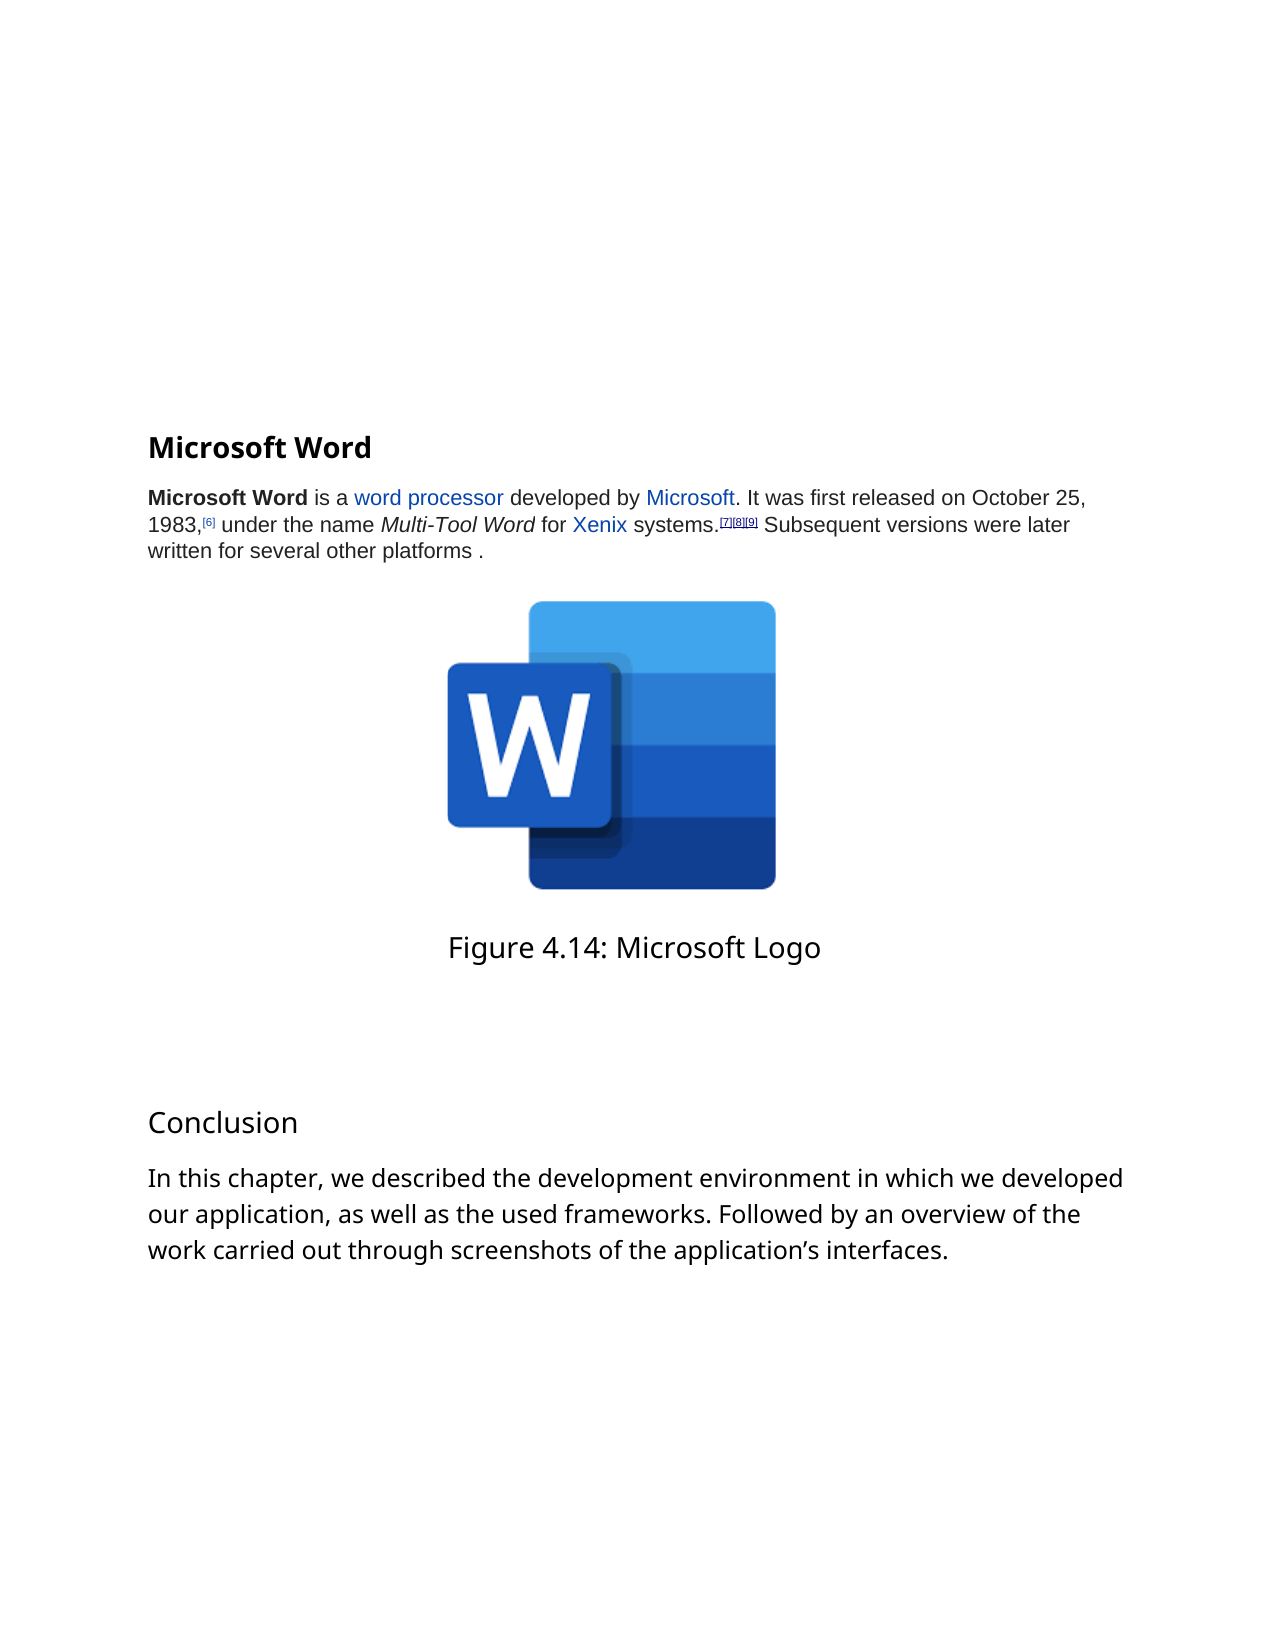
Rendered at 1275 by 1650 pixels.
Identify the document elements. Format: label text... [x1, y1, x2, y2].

text Figure 4.14: Microsoft Logo [373, 927, 1127, 967]
text In this chapter, we described the development environment in which we developed our application, as well as the used frameworks. Followed by an overview of the work carried out through screenshots of the application’s interfaces. [148, 1161, 1127, 1266]
text Microsoft Word [148, 427, 1127, 467]
text Conclusion [148, 1102, 1127, 1142]
text Microsoft Word is a word processor developed by Microsoft. It was first released on October 25, 1983,[6] under the name Multi-Tool Word for Xenix systems.[7][8][9] Subsequent versions were later written for several other platforms . [148, 485, 1127, 563]
